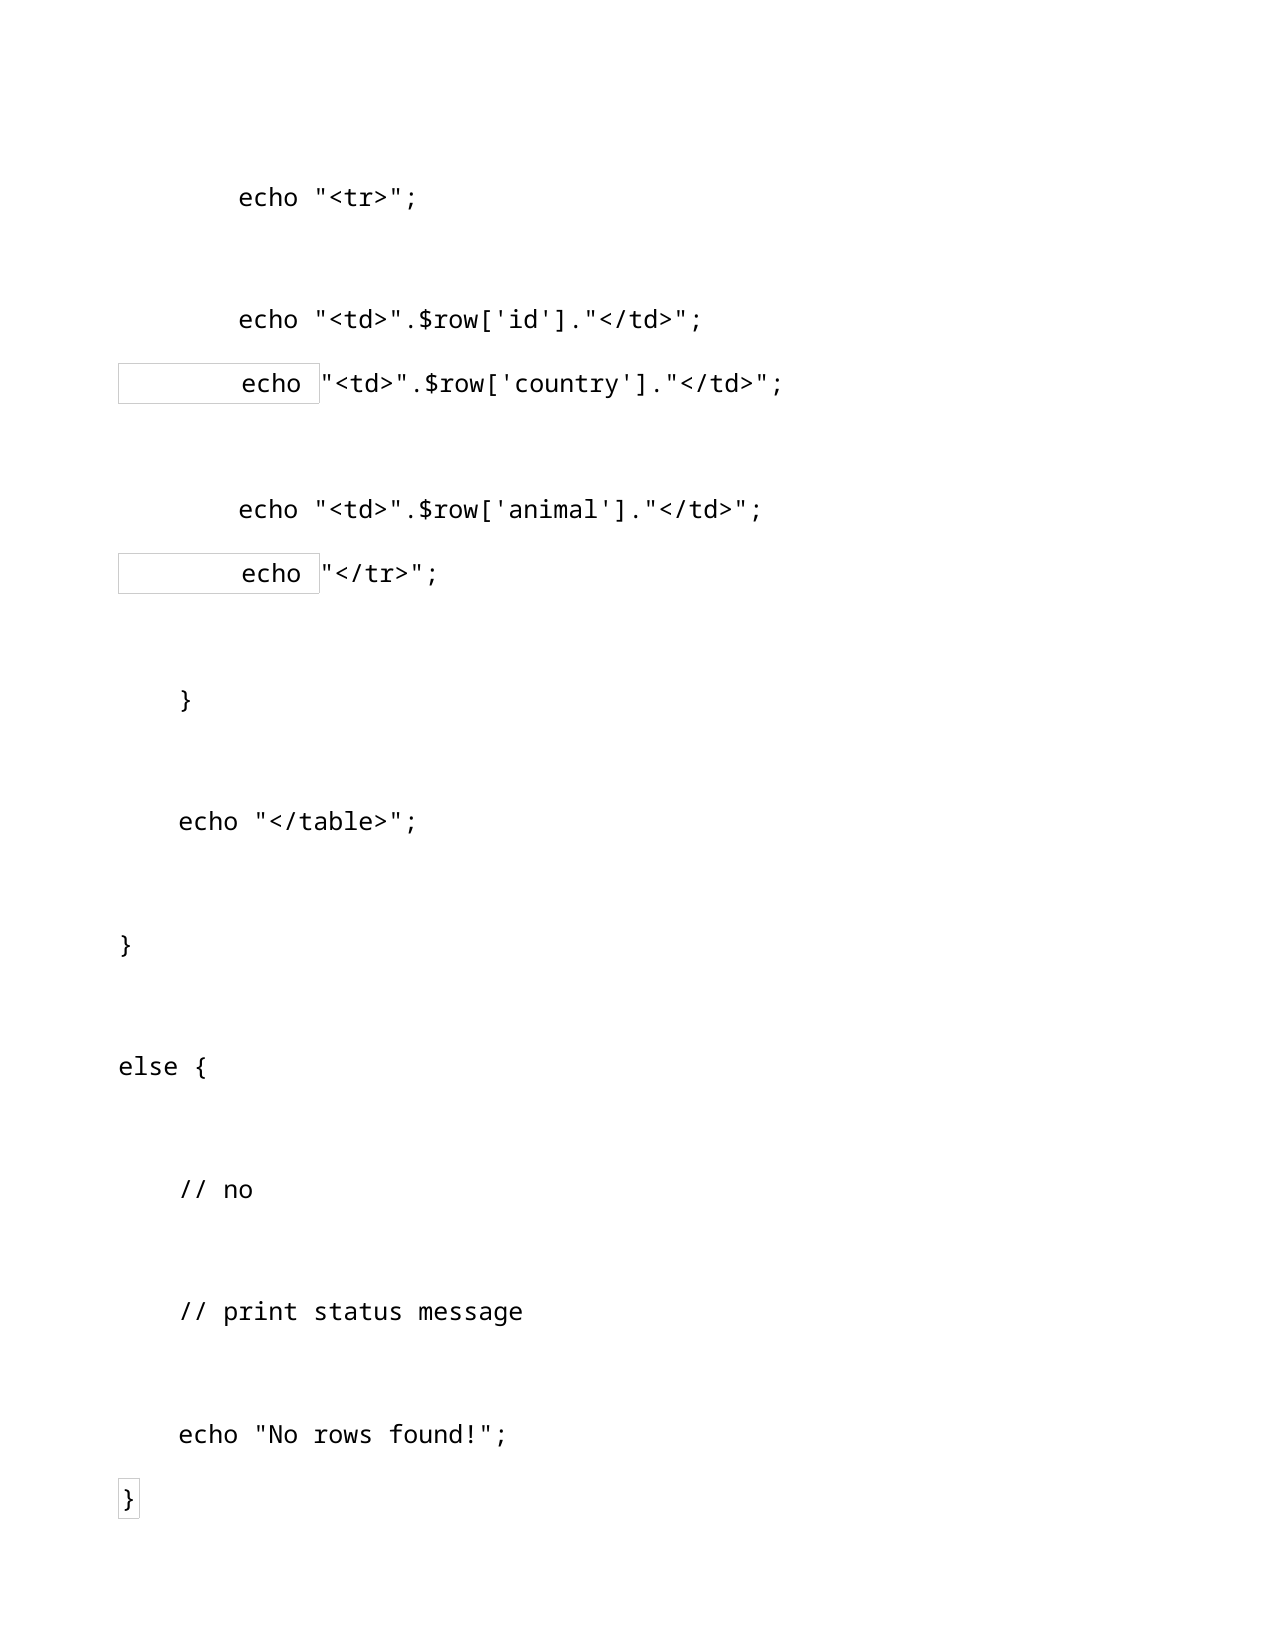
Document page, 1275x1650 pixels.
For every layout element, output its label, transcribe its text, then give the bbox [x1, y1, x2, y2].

text } [119, 1479, 139, 1518]
text echo "<tr>"; echo "<td>".$row['id']."</td>"; [118, 118, 1157, 336]
text [140, 1478, 1157, 1518]
text echo "<td>".$row['country']."</td>"; echo "<td>".$row['animal']."</td>"; [118, 363, 1157, 526]
text echo "</tr>"; } echo "</table>"; } else { // no // print status message echo "No rows found!"; [118, 553, 1157, 1451]
